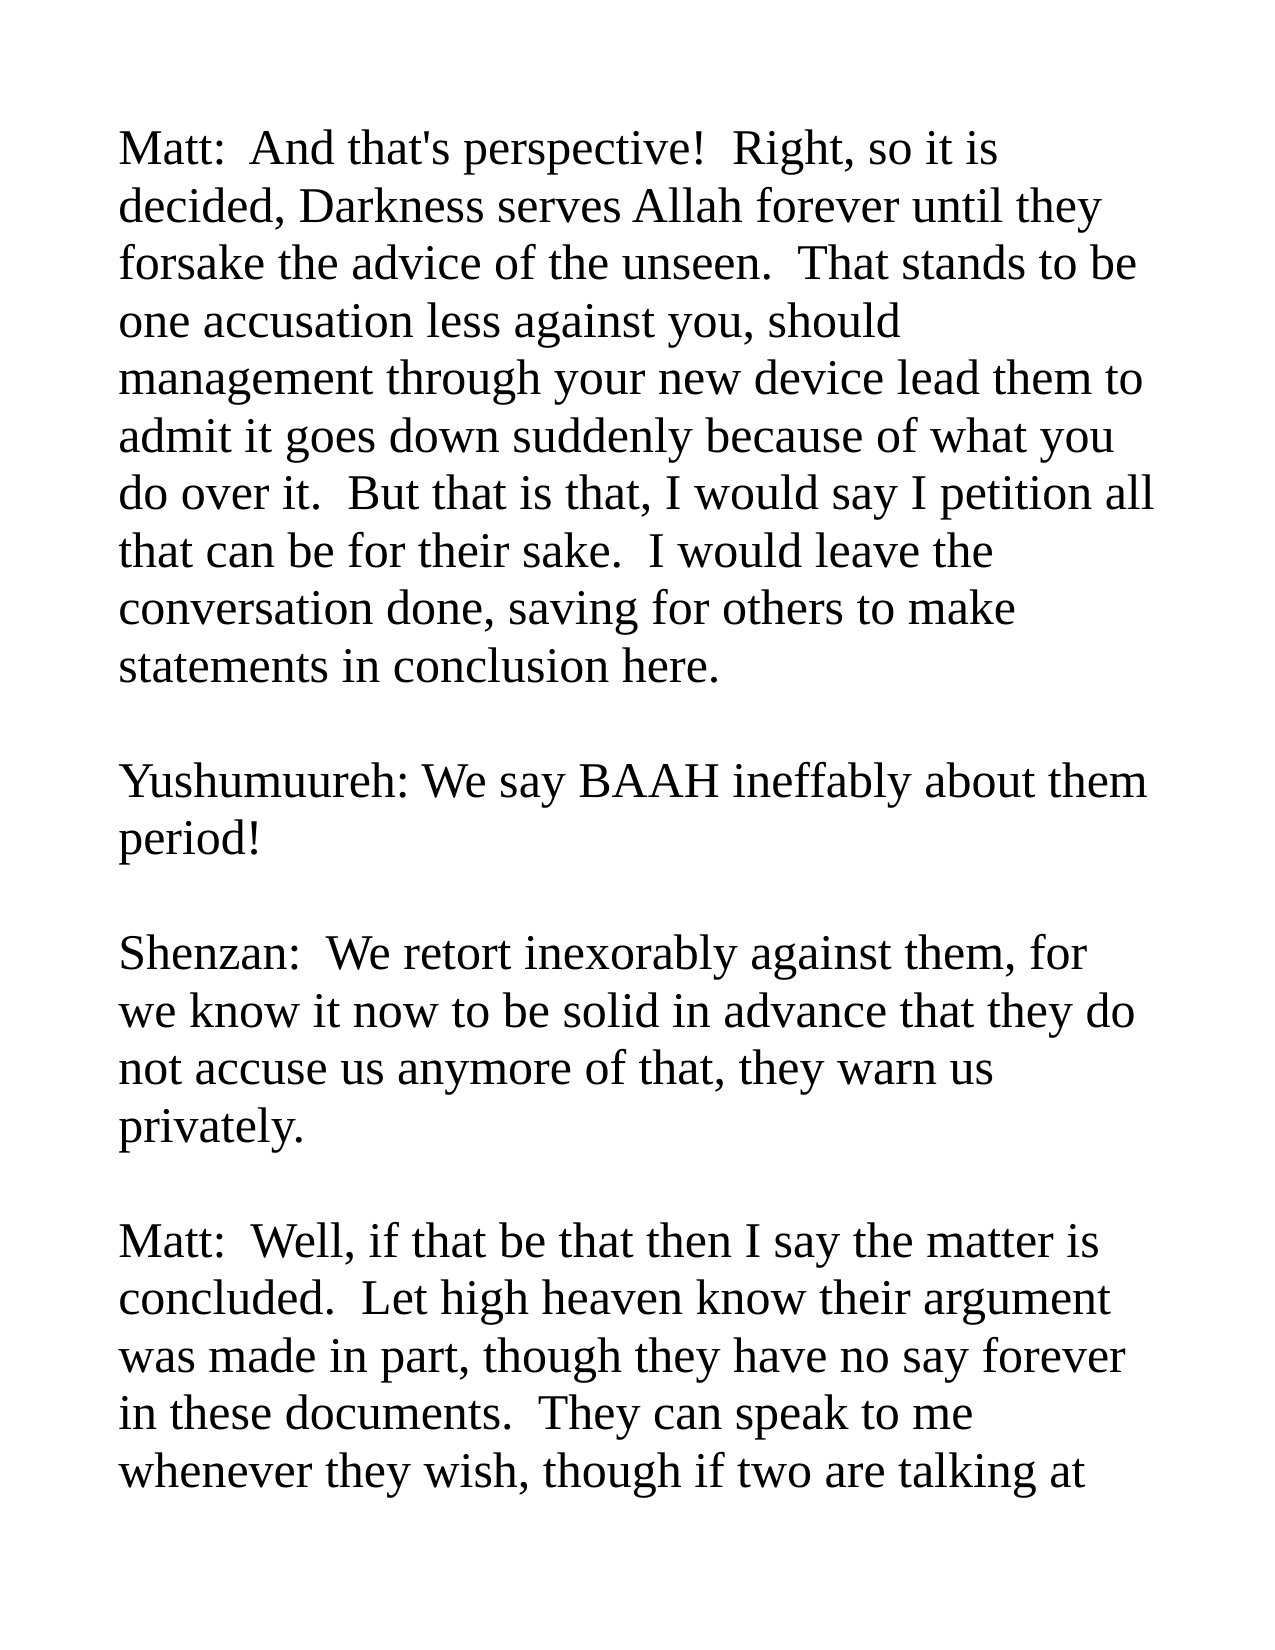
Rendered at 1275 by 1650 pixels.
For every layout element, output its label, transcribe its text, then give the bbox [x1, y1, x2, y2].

text Yushumuureh: We say BAAH ineffably about them period! [118, 751, 1157, 866]
text Shenzan: We retort inexorably against them, for we know it now to be solid in advance that they do not accuse us anymore of that, they warn us privately. [118, 923, 1157, 1153]
text Matt: Well, if that be that then I say the matter is concluded. Let high heaven know their argument was made in part, though they have no say forever in these documents. They can speak to me whenever they wish, though if two are talking at [118, 1211, 1157, 1498]
text Matt: And that's perspective! Right, so it is decided, Darkness serves Allah forever until they forsake the advice of the unseen. That stands to be one accusation less against you, should management through your new device lead them to admit it goes down suddenly because of what you do over it. But that is that, I would say I petition all that can be for their sake. I would leave the conversation done, saving for others to make statements in conclusion here. [118, 118, 1157, 693]
